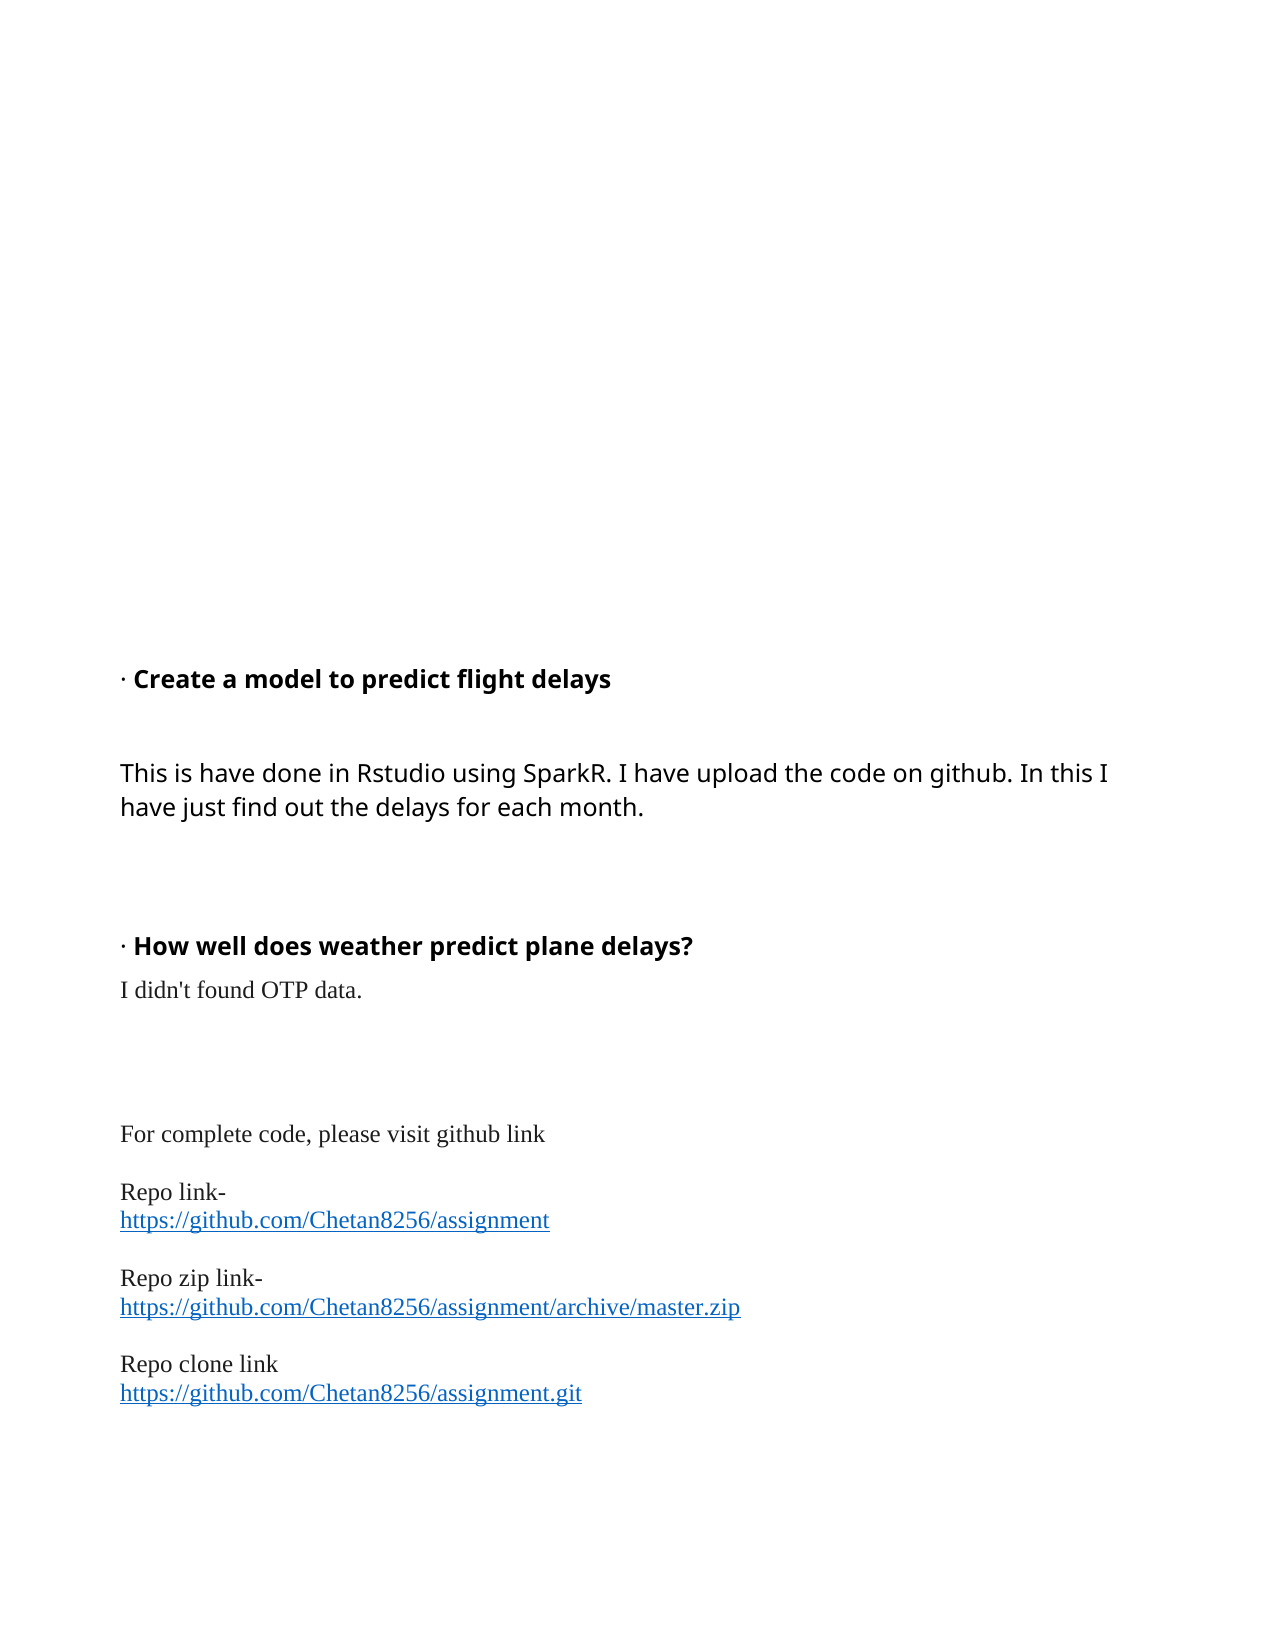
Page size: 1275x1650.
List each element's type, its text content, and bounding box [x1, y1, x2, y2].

text This is have done in Rstudio using SparkR. I have upload the code on github. In this I have just find out the delays for each month. [120, 755, 1149, 823]
text · How well does weather predict plane delays? [120, 929, 1149, 963]
text · Create a model to predict flight delays [120, 662, 1149, 696]
text Repo clone link [120, 1349, 1149, 1378]
text https://github.com/Chetan8256/assignment/archive/master.zip [120, 1292, 1149, 1321]
text https://github.com/Chetan8256/assignment [120, 1206, 1149, 1234]
text Repo zip link- [120, 1263, 1149, 1292]
text Repo link- [120, 1177, 1149, 1206]
text https://github.com/Chetan8256/assignment.git [120, 1378, 1149, 1407]
text I didn't found OTP data. [120, 976, 1149, 1004]
text For complete code, please visit github link [120, 1119, 1149, 1148]
